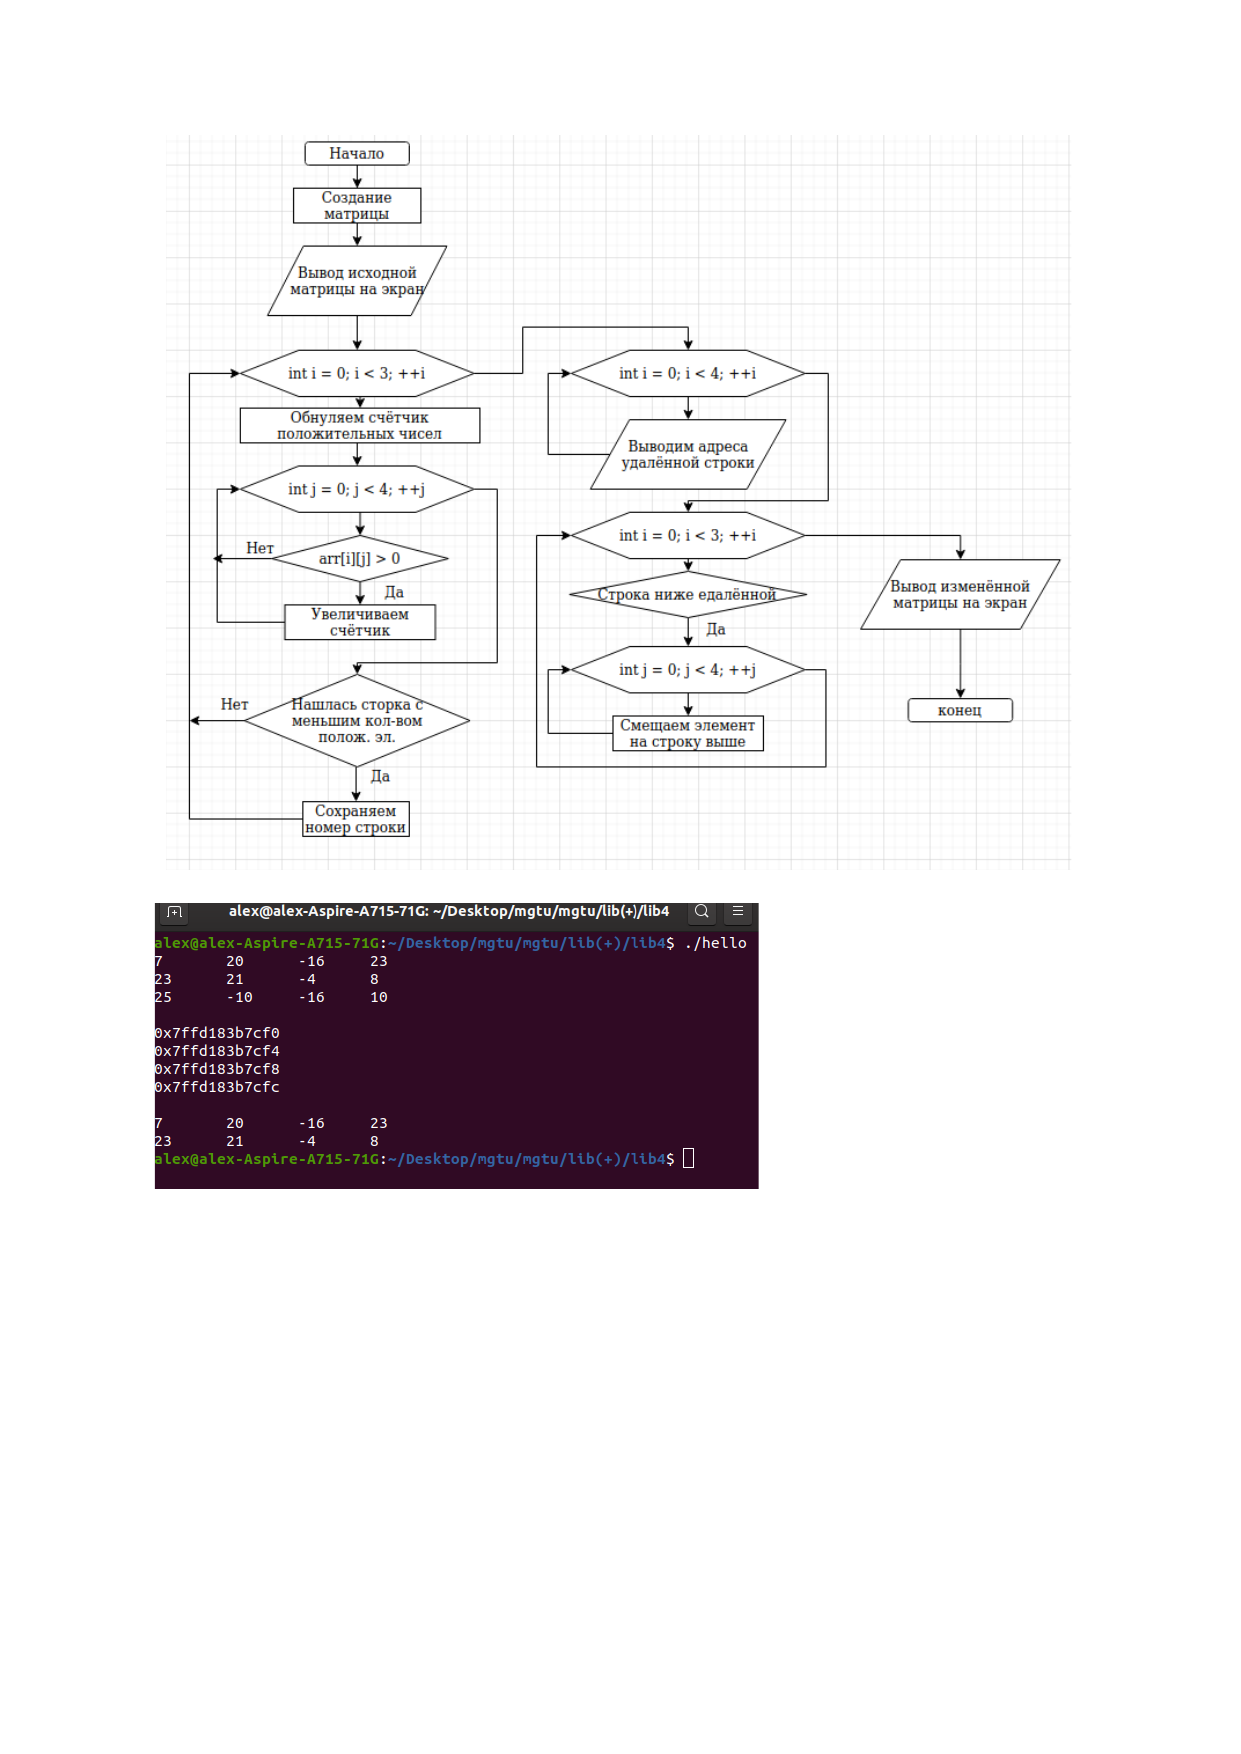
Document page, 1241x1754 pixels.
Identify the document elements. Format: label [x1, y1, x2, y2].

picture [166, 135, 818, 870]
picture [154, 903, 274, 1032]
